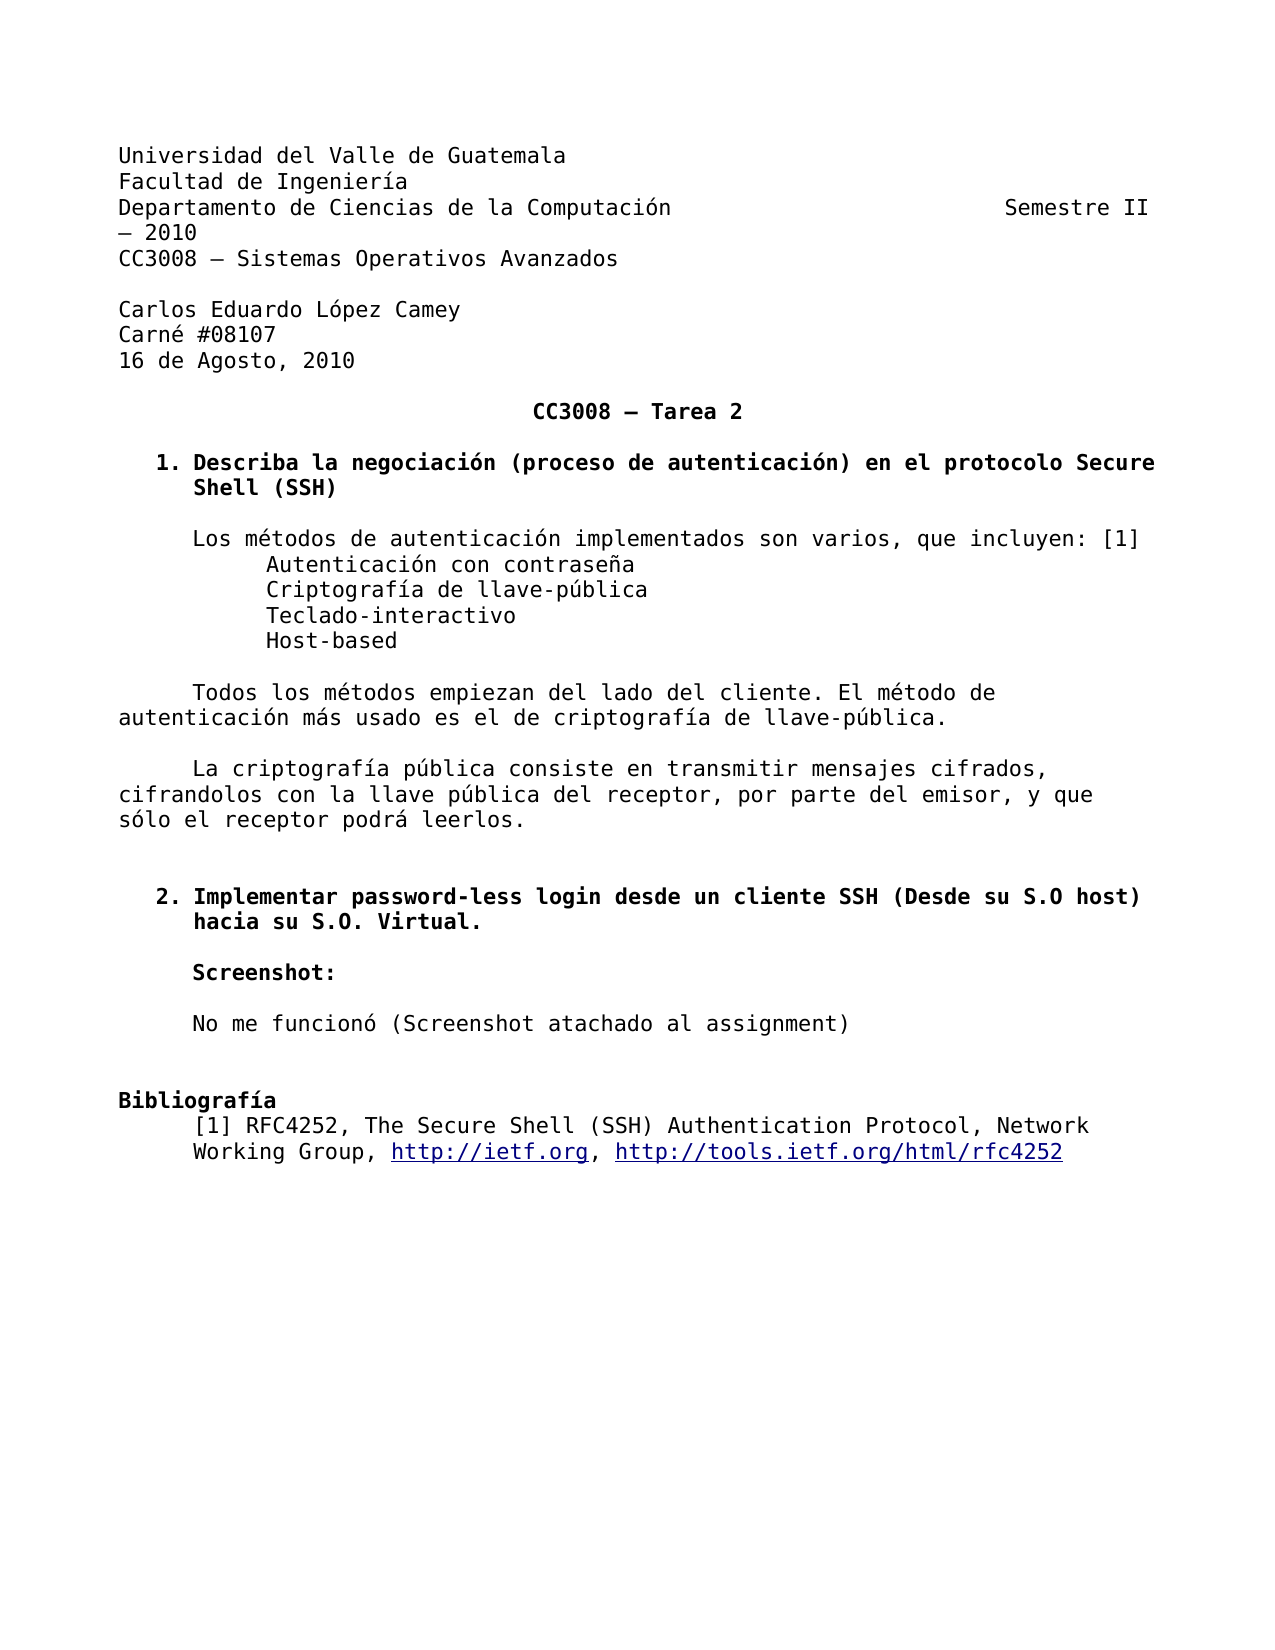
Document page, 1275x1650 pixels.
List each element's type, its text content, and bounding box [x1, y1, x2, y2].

list Describa la negociación (proceso de autenticación) en el protocolo Secure Shell (SSH) [156, 450, 1157, 501]
list [1] RFC4252, The Secure Shell (SSH) Authentication Protocol, Network Working Group, http://ietf.org, http://tools.ietf.org/html/rfc4252 [156, 1113, 1157, 1164]
text CC3008 – Tarea 2 [118, 399, 1157, 424]
text Facultad de Ingeniería [118, 169, 1157, 195]
text CC3008 – Sistemas Operativos Avanzados [118, 246, 1157, 271]
text Teclado-interactivo [118, 603, 1157, 628]
text No me funcionó (Screenshot atachado al assignment) [118, 1011, 1157, 1037]
text Departamento de Ciencias de la Computación Semestre II – 2010 [118, 195, 1157, 246]
text Los métodos de autenticación implementados son varios, que incluyen: [1] [118, 526, 1157, 552]
text Todos los métodos empiezan del lado del cliente. El método de autenticación más usado es el de criptografía de llave-pública. [118, 679, 1157, 731]
text Host-based [118, 628, 1157, 654]
text 16 de Agosto, 2010 [118, 348, 1157, 373]
text La criptografía pública consiste en transmitir mensajes cifrados, cifrandolos con la llave pública del receptor, por parte del emisor, y que sólo el receptor podrá leerlos. [118, 756, 1157, 833]
text Bibliografía [118, 1088, 1157, 1113]
text Universidad del Valle de Guatemala [118, 144, 1157, 169]
text Autenticación con contraseña [118, 552, 1157, 577]
list Implementar password-less login desde un cliente SSH (Desde su S.O host) hacia su S.O. Virtual. [156, 884, 1157, 935]
text Carlos Eduardo López Camey [118, 297, 1157, 322]
text Carné #08107 [118, 322, 1157, 348]
text Screenshot: [118, 960, 1157, 986]
text Criptografía de llave-pública [118, 577, 1157, 603]
